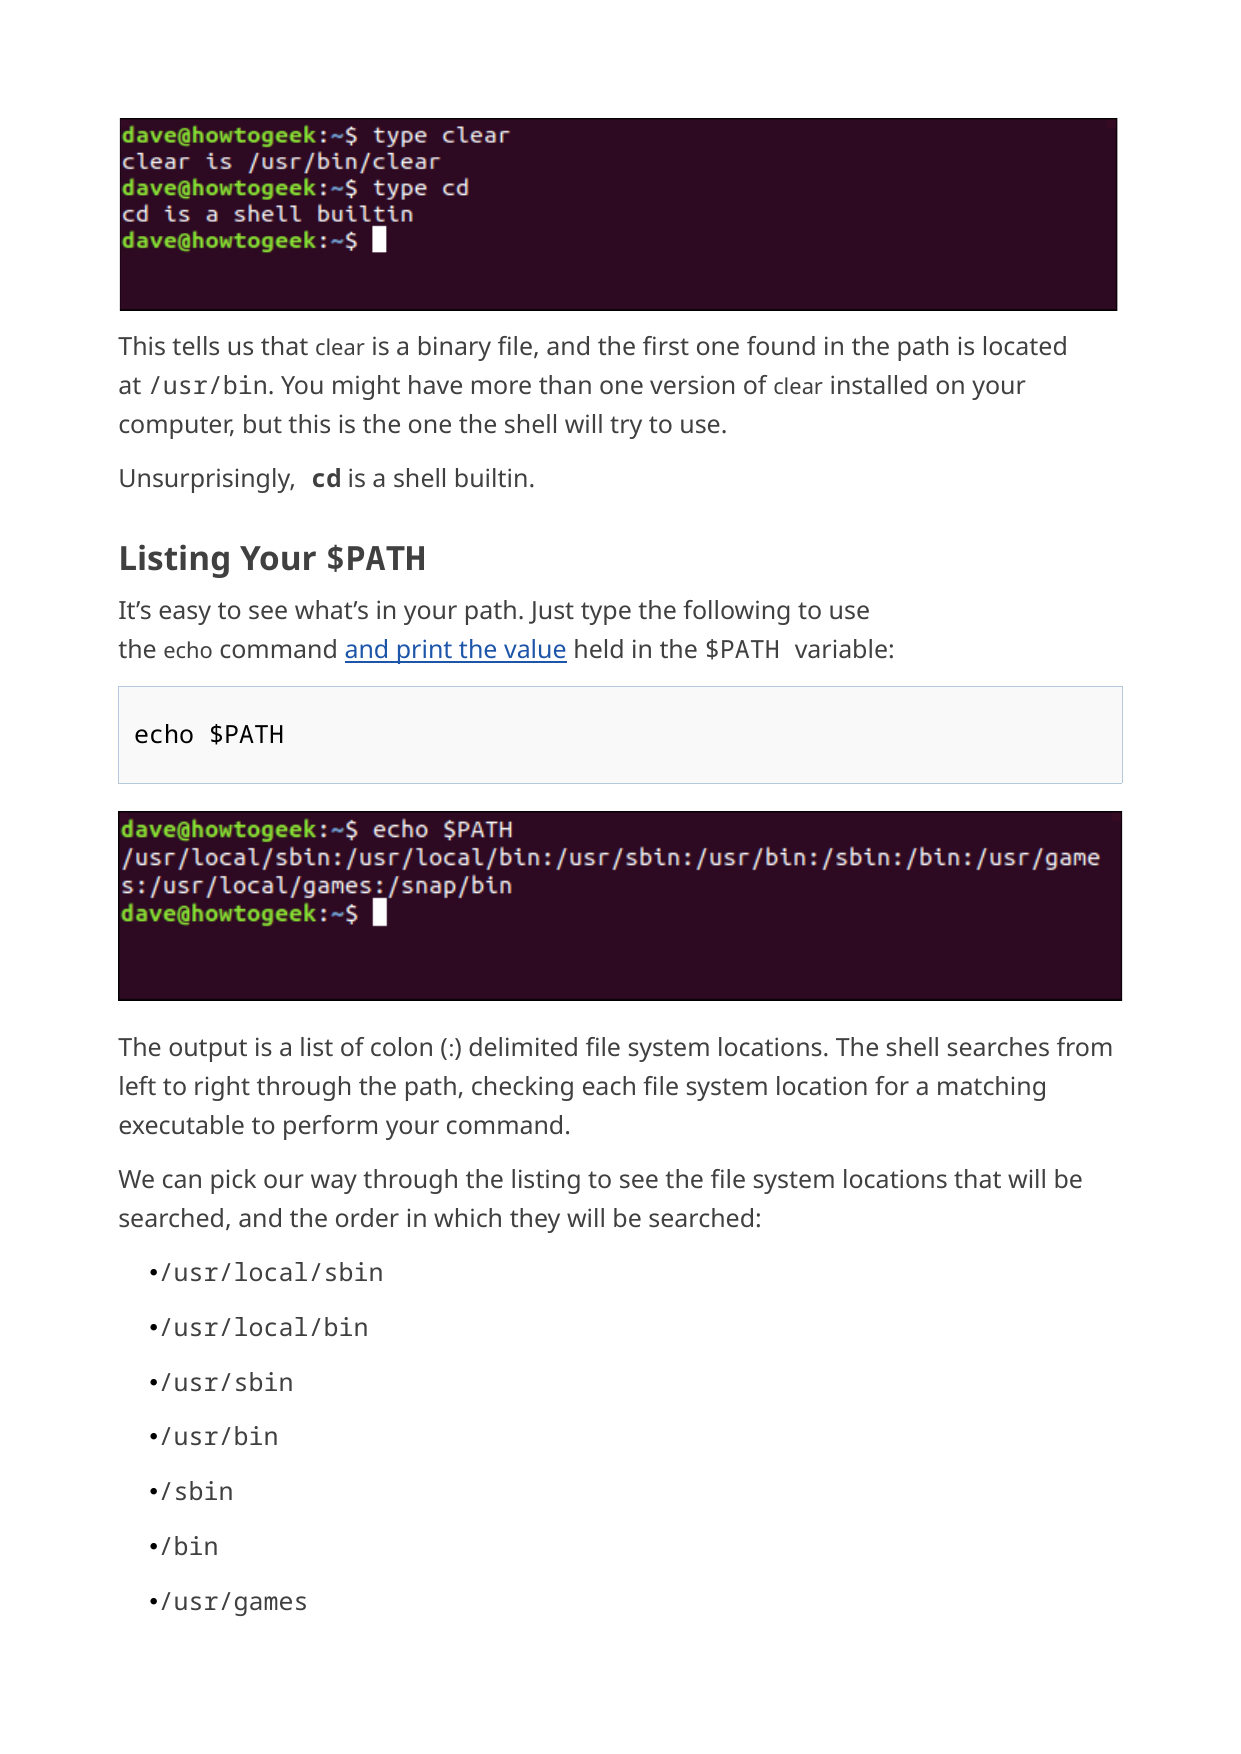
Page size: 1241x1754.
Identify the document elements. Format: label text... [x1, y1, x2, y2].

list /usr/local/sbin [118, 1255, 1122, 1289]
list /usr/local/bin [118, 1309, 1122, 1343]
subtitle Listing Your $PATH [118, 535, 1122, 580]
text We can pick our way through the listing to see the file system locations that will be searched, and the order in which they will be searched: [118, 1162, 1122, 1235]
text The output is a list of colon (:) delimited file system locations. The shell searches from left to right through the path, checking each file system location for a matching executable to perform your command. [118, 1030, 1122, 1142]
list /usr/sbin [118, 1364, 1122, 1398]
text This tells us that clear is a binary file, and the first one found in the path is located at /usr/bin. You might have more than one version of clear installed on your computer, but this is the one the shell will try to use. [118, 328, 1122, 441]
list /usr/games [118, 1583, 1122, 1617]
text It’s easy to see what’s in your path. Just type the following to use the echo command and print the value held in the $PATH variable: [118, 593, 1122, 666]
text Unsurprisingly, cd is a shell builtin. [118, 460, 1122, 494]
picture [119, 118, 1118, 311]
list /bin [118, 1529, 1122, 1563]
picture [118, 811, 1123, 1001]
list /sbin [118, 1474, 1122, 1508]
list /usr/bin [118, 1419, 1122, 1453]
text echo $PATH [119, 687, 1122, 783]
